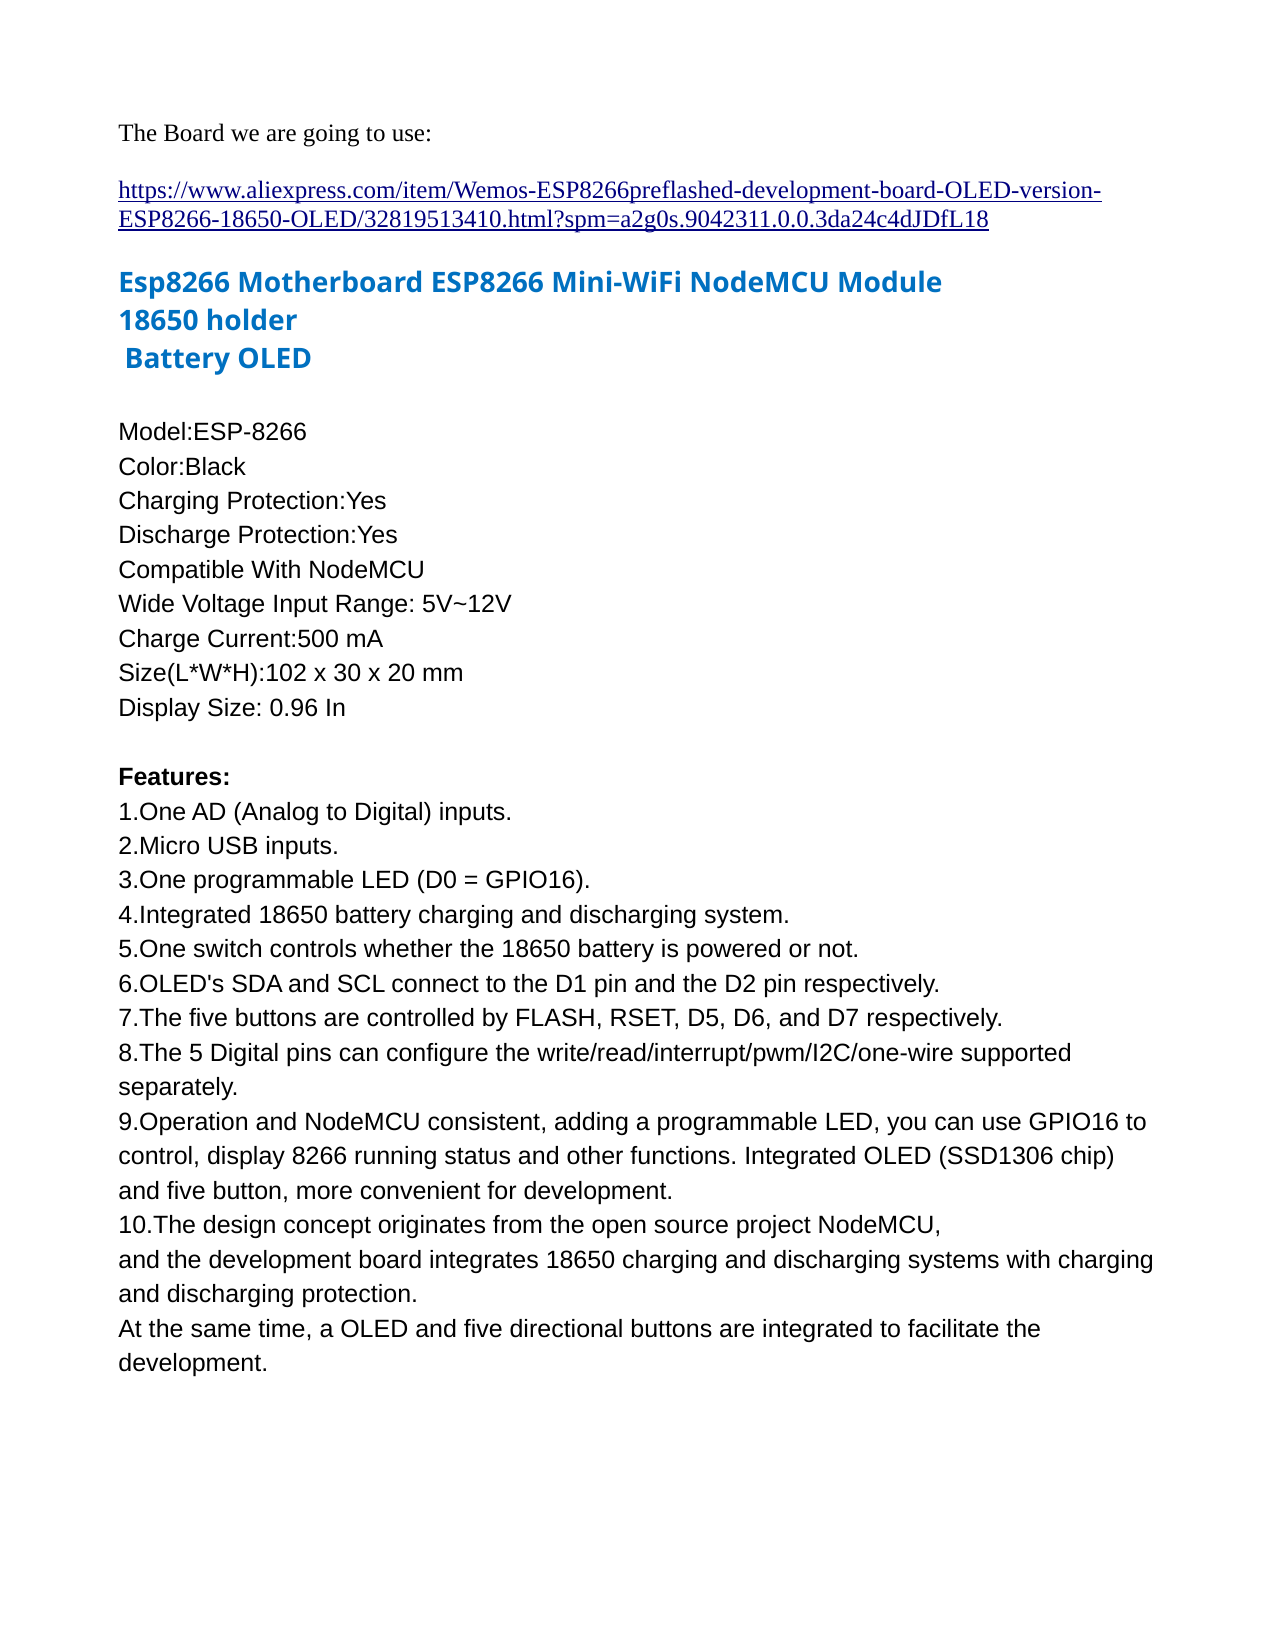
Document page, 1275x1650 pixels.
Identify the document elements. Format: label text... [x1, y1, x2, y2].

text https://www.aliexpress.com/item/Wemos-ESP8266preflashed-development-board-OLED-version-ESP8266-18650-OLED/32819513410.html?spm=a2g0s.9042311.0.0.3da24c4dJDfL18 [118, 176, 1157, 233]
text Esp8266 Motherboard ESP8266 Mini-WiFi NodeMCU Module [118, 262, 1157, 300]
text 18650 holder [118, 300, 1157, 338]
text 10.The design concept originates from the open source project NodeMCU, and the development board integrates 18650 charging and discharging systems with charging and discharging protection. At the same time, a OLED and five directional buttons are integrated to facilitate the development. [118, 1210, 1157, 1411]
text The Board we are going to use: [118, 118, 1157, 147]
text Features: 1.One AD (Analog to Digital) inputs. 2.Micro USB inputs. 3.One programmable LED (D0 = GPIO16). 4.Integrated 18650 battery charging and discharging system. 5.One switch controls whether the 18650 battery is powered or not. 6.OLED's SDA and SCL connect to the D1 pin and the D2 pin respectively. 7.The five buttons are controlled by FLASH, RSET, D5, D6, and D7 respectively. 8.The 5 Digital pins can configure the write/read/interrupt/pwm/I2C/one-wire supported separately. 9.Operation and NodeMCU consistent, adding a programmable LED, you can use GPIO16 to control, display 8266 running status and other functions. Integrated OLED (SSD1306 chip) and five button, more convenient for development. [118, 762, 1157, 1204]
text Battery OLED Model:ESP-8266 Color:Black Charging Protection:Yes Discharge Protection:Yes Compatible With NodeMCU Wide Voltage Input Range: 5V~12V Charge Current:500 mA Size(L*W*H):102 x 30 x 20 mm Display Size: 0.96 In [118, 338, 1157, 722]
